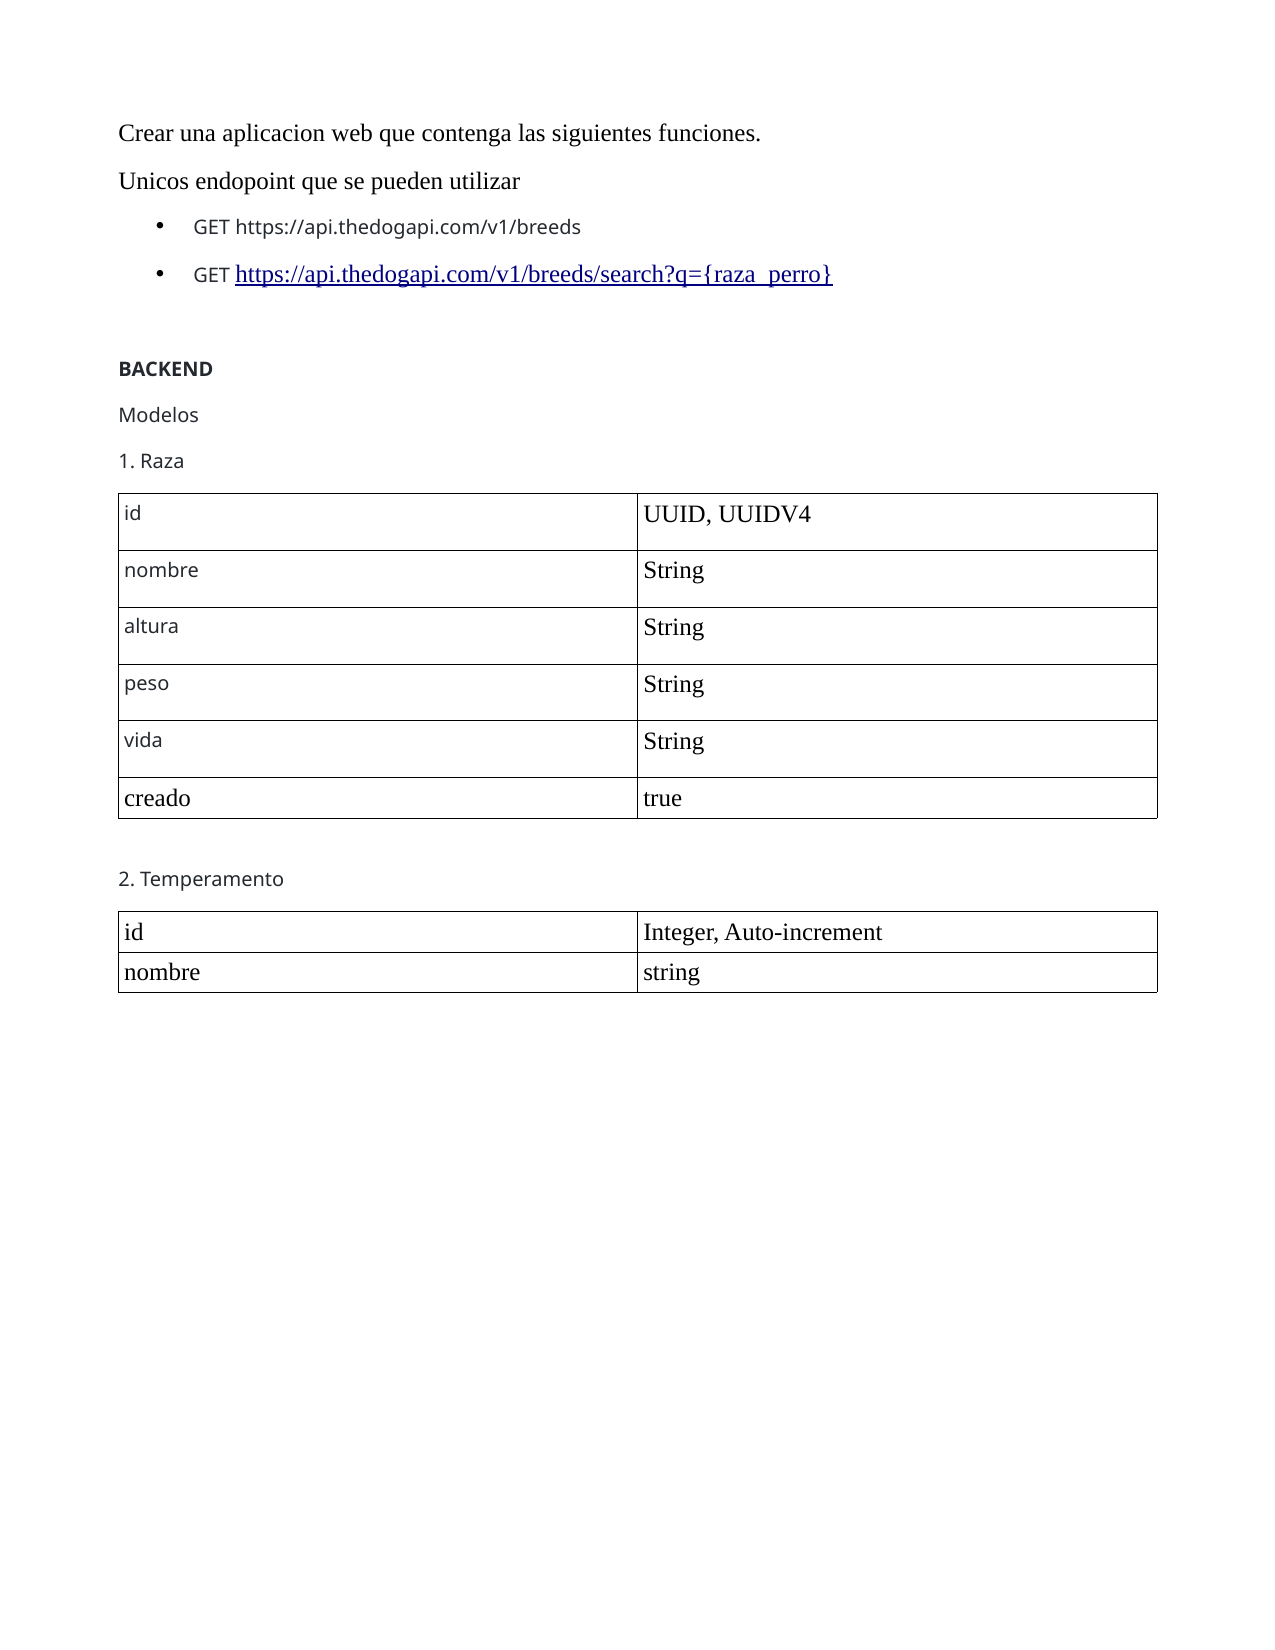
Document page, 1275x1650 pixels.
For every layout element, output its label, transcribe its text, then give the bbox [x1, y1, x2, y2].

list GET https://api.thedogapi.com/v1/breeds [156, 213, 1157, 241]
table_cell vida [119, 721, 637, 777]
text BACKEND [118, 355, 1157, 382]
table_cell String [638, 551, 1157, 607]
table_cell creado [119, 778, 637, 818]
table_cell nombre [119, 953, 637, 992]
table_cell nombre [119, 551, 637, 607]
table_cell String [638, 608, 1157, 663]
text 2. Temperamento [118, 865, 1157, 893]
table_cell altura [119, 608, 637, 663]
table_cell true [638, 778, 1157, 818]
text Crear una aplicacion web que contenga las siguientes funciones. [118, 118, 1157, 147]
text Modelos [118, 401, 1157, 428]
list GET https://api.thedogapi.com/v1/breeds/search?q={raza_perro} [156, 259, 1157, 288]
table_cell String [638, 665, 1157, 720]
table_cell String [638, 721, 1157, 777]
table_header id [119, 494, 637, 550]
table_cell string [638, 953, 1157, 992]
table_header id [119, 912, 637, 952]
table_header UUID, UUIDV4 [638, 494, 1157, 550]
text Unicos endopoint que se pueden utilizar [118, 166, 1157, 194]
table_header Integer, Auto-increment [638, 912, 1157, 952]
text 1. Raza [118, 447, 1157, 474]
table_cell peso [119, 665, 637, 720]
